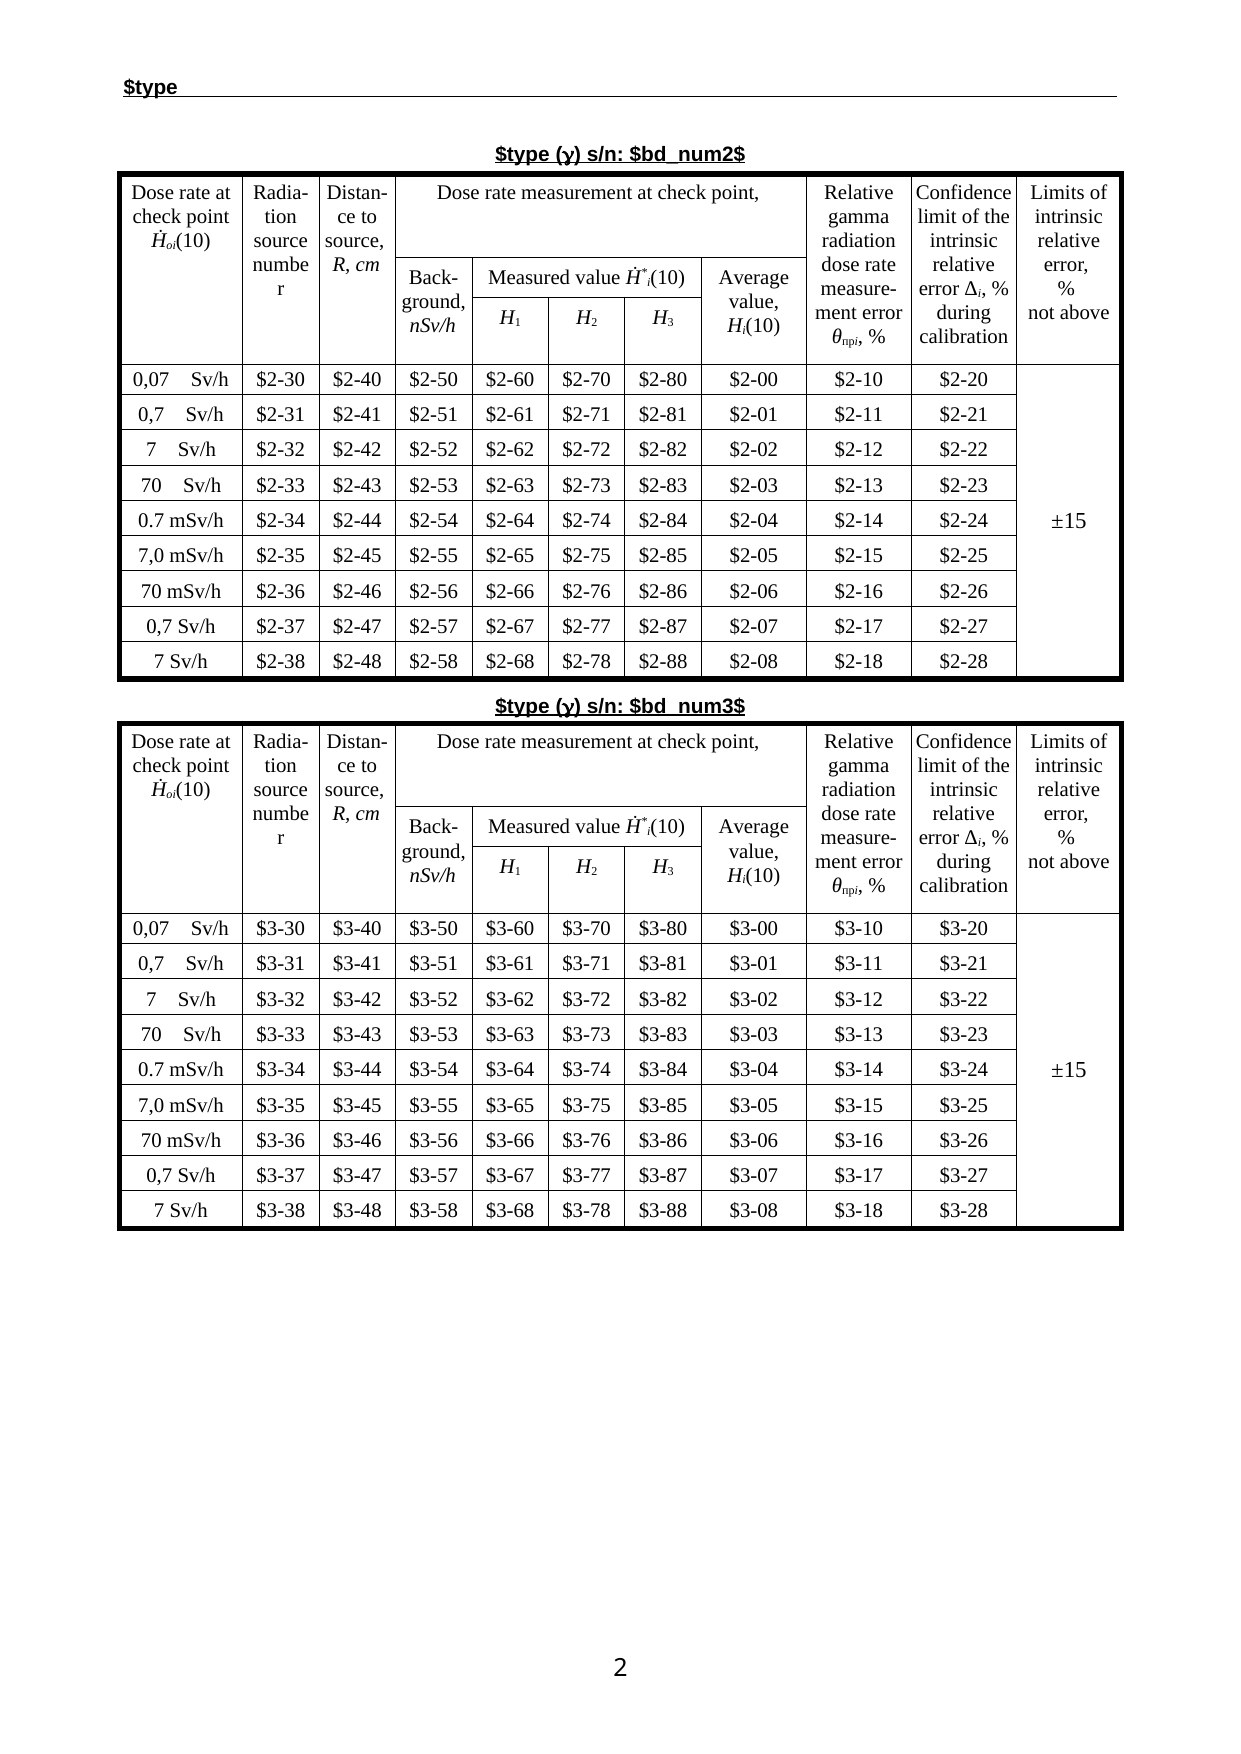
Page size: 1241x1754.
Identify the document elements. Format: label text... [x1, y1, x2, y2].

table_cell Measured value Ḣ*i(10) [473, 258, 701, 297]
table_cell $3-18 [807, 1191, 911, 1226]
table_cell $3-60 [473, 914, 548, 943]
table_cell $2-27 [912, 607, 1016, 641]
table_cell $2-14 [807, 501, 911, 535]
table_cell 0,7 Sv/h [122, 1156, 242, 1190]
table_cell $3-40 [320, 914, 395, 943]
table_header $type (γ) s/n: $bd_num2$ [119, 135, 1121, 171]
table_cell 7 Sv/h [122, 979, 242, 1014]
table_cell $2-76 [549, 571, 624, 606]
table_cell $2-82 [625, 430, 701, 464]
table_cell $2-15 [807, 536, 911, 570]
table_cell $3-02 [702, 979, 806, 1014]
table_cell $2-36 [243, 571, 319, 606]
table_cell $2-41 [320, 395, 395, 429]
table_cell $2-65 [473, 536, 548, 570]
table_cell $2-40 [320, 365, 395, 394]
table_cell $3-58 [396, 1191, 472, 1226]
table_cell $2-60 [473, 365, 548, 394]
table_cell $3-64 [473, 1050, 548, 1084]
table_cell $2-22 [912, 430, 1016, 464]
table_cell $3-77 [549, 1156, 624, 1190]
table_cell $3-32 [243, 979, 319, 1014]
table_cell $3-28 [912, 1191, 1016, 1226]
table_cell $2-07 [702, 607, 806, 641]
table_cell Relative gamma radiation dose rate measure-ment error θпрi, % [807, 726, 911, 913]
table_cell $3-25 [912, 1085, 1016, 1119]
table_cell $3-24 [912, 1050, 1016, 1084]
table_cell $2-12 [807, 430, 911, 464]
table_cell $2-66 [473, 571, 548, 606]
table_cell $2-73 [549, 466, 624, 500]
table_cell $2-72 [549, 430, 624, 464]
table_cell $3-23 [912, 1015, 1016, 1049]
table_cell Back-ground, nSv/h [396, 807, 472, 913]
table_cell $2-01 [702, 395, 806, 429]
table_cell $3-13 [807, 1015, 911, 1049]
table_cell $3-82 [625, 979, 701, 1014]
table_cell Dose rate at check point Ḣoi(10) [122, 726, 242, 913]
table_cell $2-31 [243, 395, 319, 429]
table_cell $3-66 [473, 1121, 548, 1155]
table_cell $2-85 [625, 536, 701, 570]
table_cell $3-68 [473, 1191, 548, 1226]
table_cell $2-05 [702, 536, 806, 570]
table_cell $2-74 [549, 501, 624, 535]
table_cell Measured value Ḣ*i(10) [473, 807, 701, 846]
table_cell $3-81 [625, 944, 701, 978]
table_cell $2-80 [625, 365, 701, 394]
table_cell $2-10 [807, 365, 911, 394]
table_cell $2-58 [396, 642, 472, 676]
table_cell $3-33 [243, 1015, 319, 1049]
table_cell $3-67 [473, 1156, 548, 1190]
table_cell $2-35 [243, 536, 319, 570]
table_cell Confidence limit of the intrinsic relative error Δi, % during calibration [912, 177, 1016, 364]
table_cell $3-06 [702, 1121, 806, 1155]
table_cell 0,7 Sv/h [122, 944, 242, 978]
table_cell $3-65 [473, 1085, 548, 1119]
table_cell $3-43 [320, 1015, 395, 1049]
table_cell $2-30 [243, 365, 319, 394]
table_cell $3-87 [625, 1156, 701, 1190]
table_cell Radia-tion source number [243, 726, 319, 913]
table_cell Average value, Hi(10) [702, 807, 806, 913]
table_cell $3-54 [396, 1050, 472, 1084]
table_cell $3-73 [549, 1015, 624, 1049]
table_cell Dose rate measurement at check point, [396, 177, 806, 257]
table_cell 70 Sv/h [122, 466, 242, 500]
table_cell $3-48 [320, 1191, 395, 1226]
table_cell $2-20 [912, 365, 1016, 394]
table_cell $2-63 [473, 466, 548, 500]
table_cell Average value, Hi(10) [702, 258, 806, 364]
table_cell $2-64 [473, 501, 548, 535]
table_cell H2 [549, 298, 624, 364]
table_cell $3-35 [243, 1085, 319, 1119]
table_cell $2-21 [912, 395, 1016, 429]
table_cell $3-70 [549, 914, 624, 943]
table_cell $2-06 [702, 571, 806, 606]
table_cell $2-48 [320, 642, 395, 676]
table_cell $3-42 [320, 979, 395, 1014]
table_cell $2-51 [396, 395, 472, 429]
table_cell $2-04 [702, 501, 806, 535]
table_cell 0.7 mSv/h [122, 1050, 242, 1084]
table_cell $2-26 [912, 571, 1016, 606]
table_cell 7,0 mSv/h [122, 1085, 242, 1119]
table_cell $3-38 [243, 1191, 319, 1226]
table_cell $3-72 [549, 979, 624, 1014]
table_cell Radia-tion source number [243, 177, 319, 364]
table_cell $3-75 [549, 1085, 624, 1119]
table_cell $2-25 [912, 536, 1016, 570]
table_cell H1 [473, 847, 548, 913]
table_cell $3-10 [807, 914, 911, 943]
table_cell $2-47 [320, 607, 395, 641]
table_cell Dose rate at check point Ḣoi(10) [122, 177, 242, 364]
table_cell ±15 [1017, 914, 1119, 1226]
table_cell $2-88 [625, 642, 701, 676]
table_cell H3 [625, 298, 701, 364]
table_cell Back-ground, nSv/h [396, 258, 472, 364]
table_cell $3-88 [625, 1191, 701, 1226]
table_cell $2-43 [320, 466, 395, 500]
table_cell $3-36 [243, 1121, 319, 1155]
table_cell H2 [549, 847, 624, 913]
table_cell $3-84 [625, 1050, 701, 1084]
table_cell 70 Sv/h [122, 1015, 242, 1049]
table_cell $2-61 [473, 395, 548, 429]
table_cell $3-80 [625, 914, 701, 943]
table_cell $2-32 [243, 430, 319, 464]
table_cell $3-27 [912, 1156, 1016, 1190]
table_cell $3-76 [549, 1121, 624, 1155]
table_cell $2-00 [702, 365, 806, 394]
table_cell $3-57 [396, 1156, 472, 1190]
table_cell $2-16 [807, 571, 911, 606]
table_cell $2-38 [243, 642, 319, 676]
table_cell $2-08 [702, 642, 806, 676]
table_cell $2-37 [243, 607, 319, 641]
table_cell $2-81 [625, 395, 701, 429]
table_cell $3-07 [702, 1156, 806, 1190]
table_cell $2-78 [549, 642, 624, 676]
table_cell $3-17 [807, 1156, 911, 1190]
table_cell $3-78 [549, 1191, 624, 1226]
table_cell $3-11 [807, 944, 911, 978]
table_cell $2-45 [320, 536, 395, 570]
table_cell $2-52 [396, 430, 472, 464]
table_cell 0.7 mSv/h [122, 501, 242, 535]
table_cell $3-37 [243, 1156, 319, 1190]
table_cell $2-54 [396, 501, 472, 535]
table_cell Dose rate measurement at check point, [396, 726, 806, 806]
table_cell $3-16 [807, 1121, 911, 1155]
table_cell H1 [473, 298, 548, 364]
table_cell $3-22 [912, 979, 1016, 1014]
table_cell Confidence limit of the intrinsic relative error Δi, % during calibration [912, 726, 1016, 913]
table_cell $2-02 [702, 430, 806, 464]
table_cell $2-70 [549, 365, 624, 394]
table_cell $3-52 [396, 979, 472, 1014]
table_cell 0,07 Sv/h [122, 914, 242, 943]
table_cell 0,7 Sv/h [122, 607, 242, 641]
table_cell $3-05 [702, 1085, 806, 1119]
table_cell $2-56 [396, 571, 472, 606]
table_cell $2-23 [912, 466, 1016, 500]
table_cell $2-28 [912, 642, 1016, 676]
table_cell Distan-ce to source, R, сm [320, 177, 395, 364]
table_cell $3-56 [396, 1121, 472, 1155]
table_cell ±15 [1017, 365, 1119, 676]
table_cell $3-45 [320, 1085, 395, 1119]
table_cell $2-77 [549, 607, 624, 641]
table_cell $2-83 [625, 466, 701, 500]
table_cell $3-30 [243, 914, 319, 943]
table_cell $3-15 [807, 1085, 911, 1119]
table_cell 0,7 Sv/h [122, 395, 242, 429]
table_cell $3-04 [702, 1050, 806, 1084]
table_cell $3-08 [702, 1191, 806, 1226]
table_cell $2-67 [473, 607, 548, 641]
table_cell $2-57 [396, 607, 472, 641]
table_cell $3-47 [320, 1156, 395, 1190]
table_cell $2-03 [702, 466, 806, 500]
table_cell $3-53 [396, 1015, 472, 1049]
table_cell $3-00 [702, 914, 806, 943]
table_cell $2-42 [320, 430, 395, 464]
table_cell 7 Sv/h [122, 1191, 242, 1226]
table_cell Limits of intrinsic relative error, % not above [1017, 726, 1119, 913]
table_cell $3-21 [912, 944, 1016, 978]
table_cell $3-55 [396, 1085, 472, 1119]
table_cell $3-12 [807, 979, 911, 1014]
table_cell $2-50 [396, 365, 472, 394]
table_cell $2-84 [625, 501, 701, 535]
table_cell $3-34 [243, 1050, 319, 1084]
table_cell $2-44 [320, 501, 395, 535]
table_cell $2-68 [473, 642, 548, 676]
table_cell $2-55 [396, 536, 472, 570]
table_cell Relative gamma radiation dose rate measure-ment error θпрi, % [807, 177, 911, 364]
table_cell $2-18 [807, 642, 911, 676]
table_cell $3-41 [320, 944, 395, 978]
table_cell $2-62 [473, 430, 548, 464]
table_cell $3-83 [625, 1015, 701, 1049]
table_cell $2-53 [396, 466, 472, 500]
table_cell Limits of intrinsic relative error, % not above [1017, 177, 1119, 364]
table_cell $3-44 [320, 1050, 395, 1084]
table_cell $3-50 [396, 914, 472, 943]
table_cell $3-71 [549, 944, 624, 978]
table_cell $2-34 [243, 501, 319, 535]
table_cell $2-46 [320, 571, 395, 606]
table_cell $3-74 [549, 1050, 624, 1084]
table_cell $3-14 [807, 1050, 911, 1084]
table_header $type (γ) s/n: $bd_num3$ [119, 682, 1121, 721]
table_cell $2-11 [807, 395, 911, 429]
table_cell $2-24 [912, 501, 1016, 535]
table_cell $3-01 [702, 944, 806, 978]
table_cell $3-26 [912, 1121, 1016, 1155]
table_cell Distan-ce to source, R, сm [320, 726, 395, 913]
table_cell $3-51 [396, 944, 472, 978]
table_cell $3-63 [473, 1015, 548, 1049]
table_cell $2-75 [549, 536, 624, 570]
table_cell $3-62 [473, 979, 548, 1014]
table_cell 7 Sv/h [122, 642, 242, 676]
table_cell $2-87 [625, 607, 701, 641]
table_cell $3-20 [912, 914, 1016, 943]
table_cell $2-13 [807, 466, 911, 500]
table_cell $2-17 [807, 607, 911, 641]
table_cell $3-31 [243, 944, 319, 978]
table_cell 70 mSv/h [122, 1121, 242, 1155]
table_cell 7,0 mSv/h [122, 536, 242, 570]
table_cell H3 [625, 847, 701, 913]
table_cell $3-46 [320, 1121, 395, 1155]
table_cell 7 Sv/h [122, 430, 242, 464]
table_cell $2-33 [243, 466, 319, 500]
table_cell $2-86 [625, 571, 701, 606]
table_cell 70 mSv/h [122, 571, 242, 606]
table_cell 0,07 Sv/h [122, 365, 242, 394]
table_cell $3-86 [625, 1121, 701, 1155]
table_cell $3-03 [702, 1015, 806, 1049]
table_cell $3-61 [473, 944, 548, 978]
table_cell $3-85 [625, 1085, 701, 1119]
table_cell $2-71 [549, 395, 624, 429]
